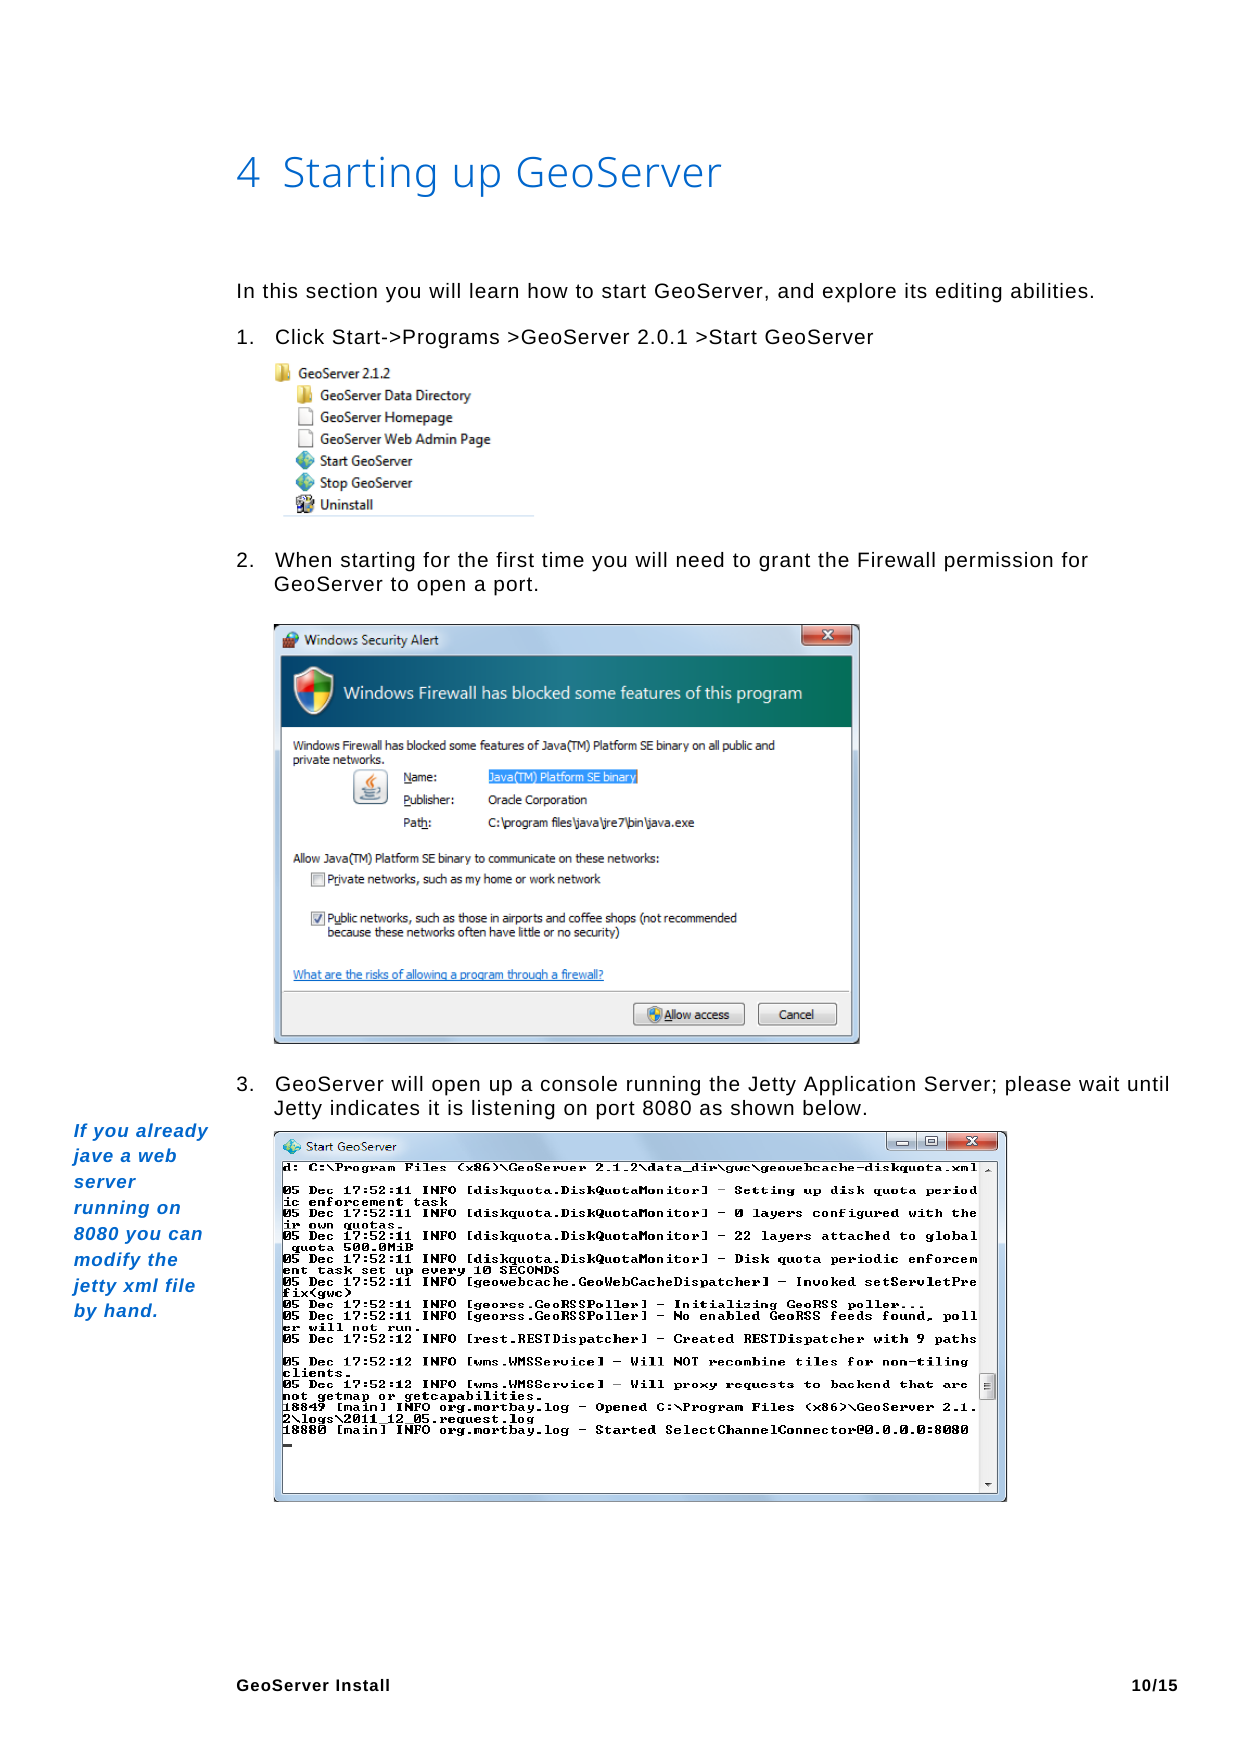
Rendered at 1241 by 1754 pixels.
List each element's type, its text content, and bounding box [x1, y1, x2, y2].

picture [273, 360, 535, 520]
text In this section you will learn how to start GeoServer, and explore its editing abilities. [236, 279, 1181, 303]
list When starting for the first time you will need to grant the Firewall permission for GeoServer to open a port. [236, 548, 1181, 596]
list GeoServer will open up a console running the Jetty Application Server; please wait until Jetty indicates it is listening on port 8080 as shown below. [236, 1072, 1181, 1514]
subtitle Starting up GeoServer [236, 143, 1181, 200]
list Click Start->Programs >GeoServer 2.0.1 >Start GeoServer [236, 325, 1181, 531]
picture [273, 624, 860, 1044]
list If you already jave a web server running on 8080 you can modify the jetty xml file by hand. [73, 1119, 220, 1322]
picture [273, 1131, 1008, 1502]
